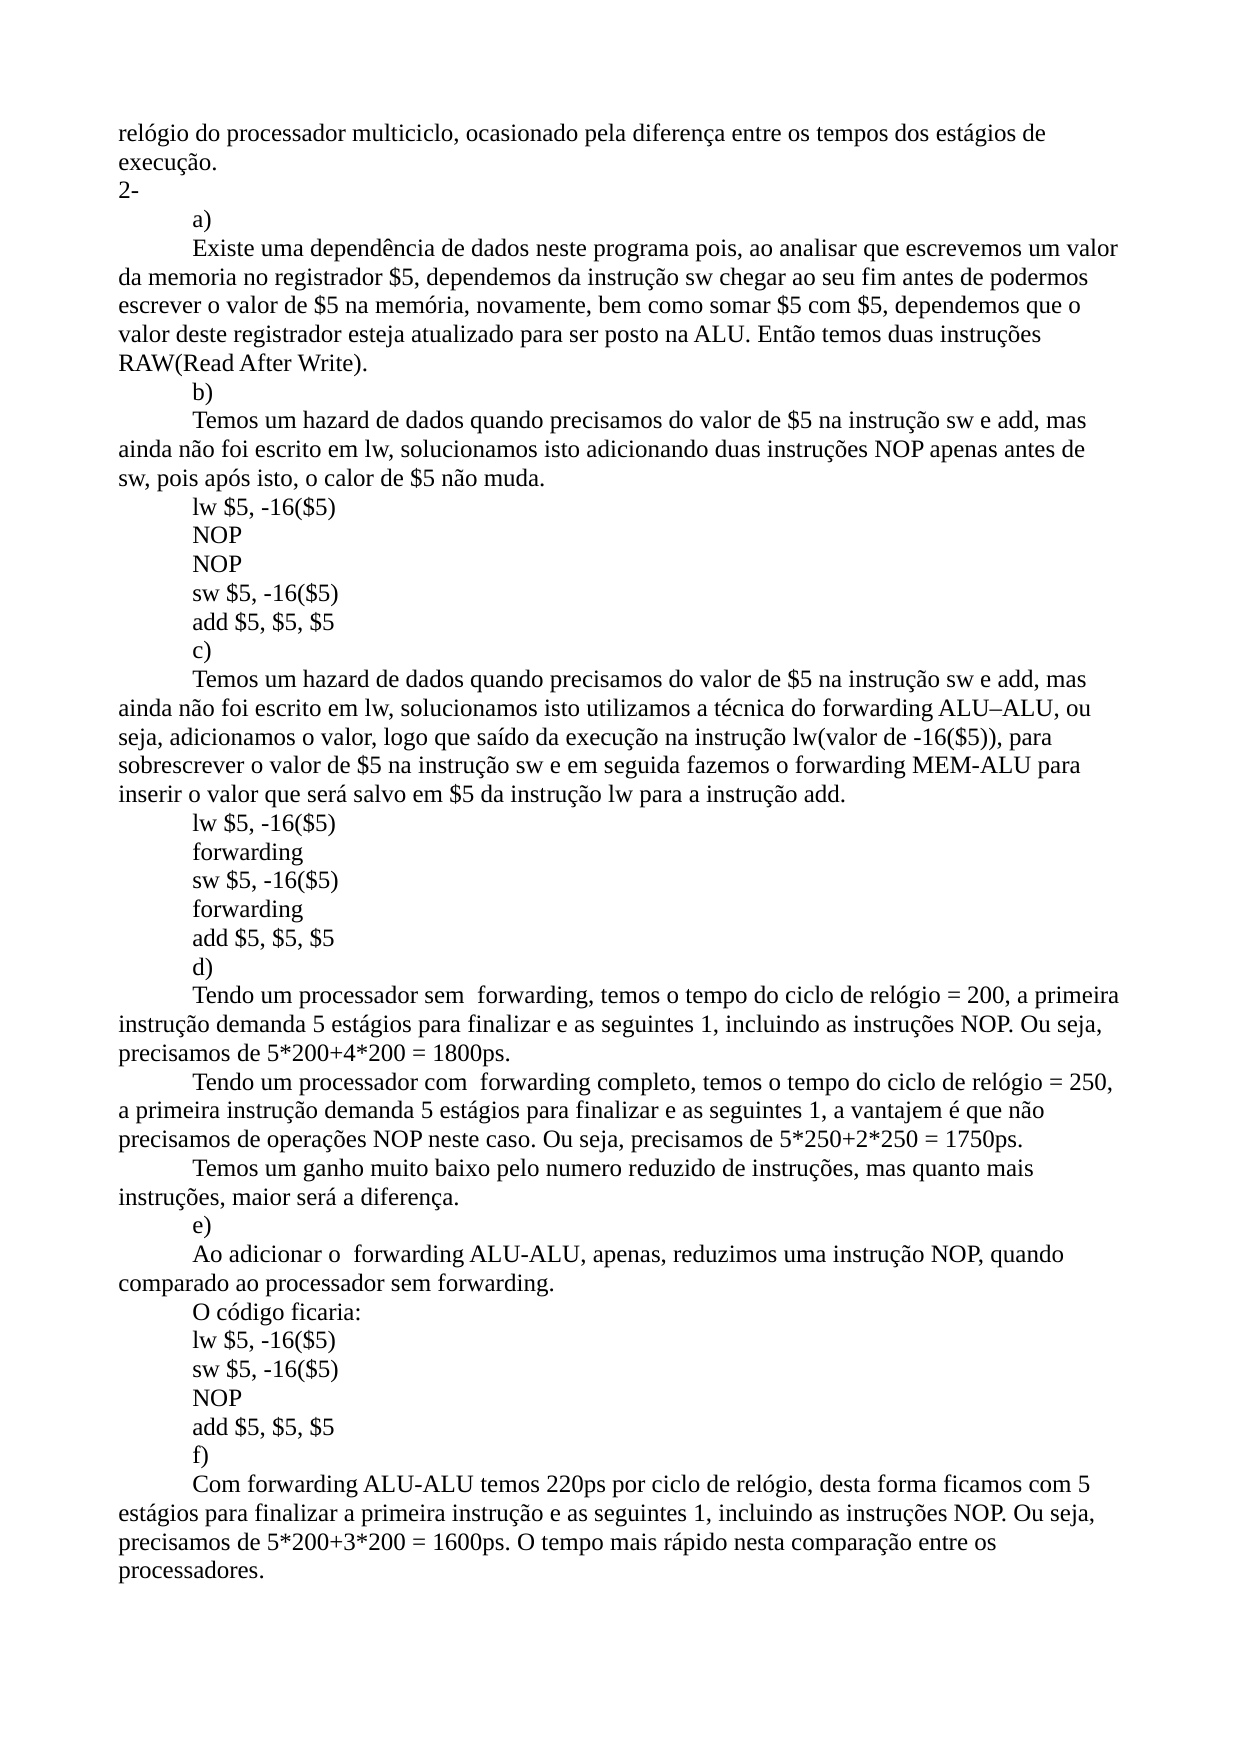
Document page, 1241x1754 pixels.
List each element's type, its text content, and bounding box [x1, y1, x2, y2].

text Temos um hazard de dados quando precisamos do valor de $5 na instrução sw e add, mas ainda não foi escrito em lw, solucionamos isto adicionando duas instruções NOP apenas antes de sw, pois após isto, o calor de $5 não muda. [118, 406, 1122, 492]
text relógio do processador multiciclo, ocasionado pela diferença entre os tempos dos estágios de execução. [118, 118, 1122, 176]
text sw $5, -16($5) [118, 1354, 1122, 1383]
text add $5, $5, $5 [118, 607, 1122, 636]
text lw $5, -16($5) [118, 1326, 1122, 1354]
text sw $5, -16($5) [118, 866, 1122, 894]
text lw $5, -16($5) [118, 808, 1122, 837]
text c) [118, 636, 1122, 664]
text a) [118, 204, 1122, 233]
text add $5, $5, $5 [118, 923, 1122, 952]
text b) [118, 377, 1122, 406]
text Com forwarding ALU-ALU temos 220ps por ciclo de relógio, desta forma ficamos com 5 estágios para finalizar a primeira instrução e as seguintes 1, incluindo as instruções NOP. Ou seja, precisamos de 5*200+3*200 = 1600ps. O tempo mais rápido nesta comparação entre os processadores. [118, 1469, 1122, 1584]
text O código ficaria: [118, 1297, 1122, 1326]
text forwarding [118, 837, 1122, 866]
text sw $5, -16($5) [118, 578, 1122, 607]
text NOP [118, 549, 1122, 578]
text Ao adicionar o forwarding ALU-ALU, apenas, reduzimos uma instrução NOP, quando comparado ao processador sem forwarding. [118, 1239, 1122, 1297]
text f) [118, 1441, 1122, 1469]
text Existe uma dependência de dados neste programa pois, ao analisar que escrevemos um valor da memoria no registrador $5, dependemos da instrução sw chegar ao seu fim antes de podermos escrever o valor de $5 na memória, novamente, bem como somar $5 com $5, dependemos que o valor deste registrador esteja atualizado para ser posto na ALU. Então temos duas instruções RAW(Read After Write). [118, 233, 1122, 377]
text 2- [118, 176, 1122, 204]
text Tendo um processador sem forwarding, temos o tempo do ciclo de relógio = 200, a primeira instrução demanda 5 estágios para finalizar e as seguintes 1, incluindo as instruções NOP. Ou seja, precisamos de 5*200+4*200 = 1800ps. [118, 981, 1122, 1067]
text NOP [118, 1383, 1122, 1412]
text lw $5, -16($5) [118, 492, 1122, 521]
text forwarding [118, 894, 1122, 923]
text d) [118, 952, 1122, 981]
text Temos um ganho muito baixo pelo numero reduzido de instruções, mas quanto mais instruções, maior será a diferença. [118, 1153, 1122, 1211]
text NOP [118, 521, 1122, 549]
text Temos um hazard de dados quando precisamos do valor de $5 na instrução sw e add, mas ainda não foi escrito em lw, solucionamos isto utilizamos a técnica do forwarding ALU–ALU, ou seja, adicionamos o valor, logo que saído da execução na instrução lw(valor de -16($5)), para sobrescrever o valor de $5 na instrução sw e em seguida fazemos o forwarding MEM-ALU para inserir o valor que será salvo em $5 da instrução lw para a instrução add. [118, 664, 1122, 808]
text add $5, $5, $5 [118, 1412, 1122, 1441]
text Tendo um processador com forwarding completo, temos o tempo do ciclo de relógio = 250, a primeira instrução demanda 5 estágios para finalizar e as seguintes 1, a vantajem é que não precisamos de operações NOP neste caso. Ou seja, precisamos de 5*250+2*250 = 1750ps. [118, 1067, 1122, 1153]
text e) [118, 1211, 1122, 1239]
